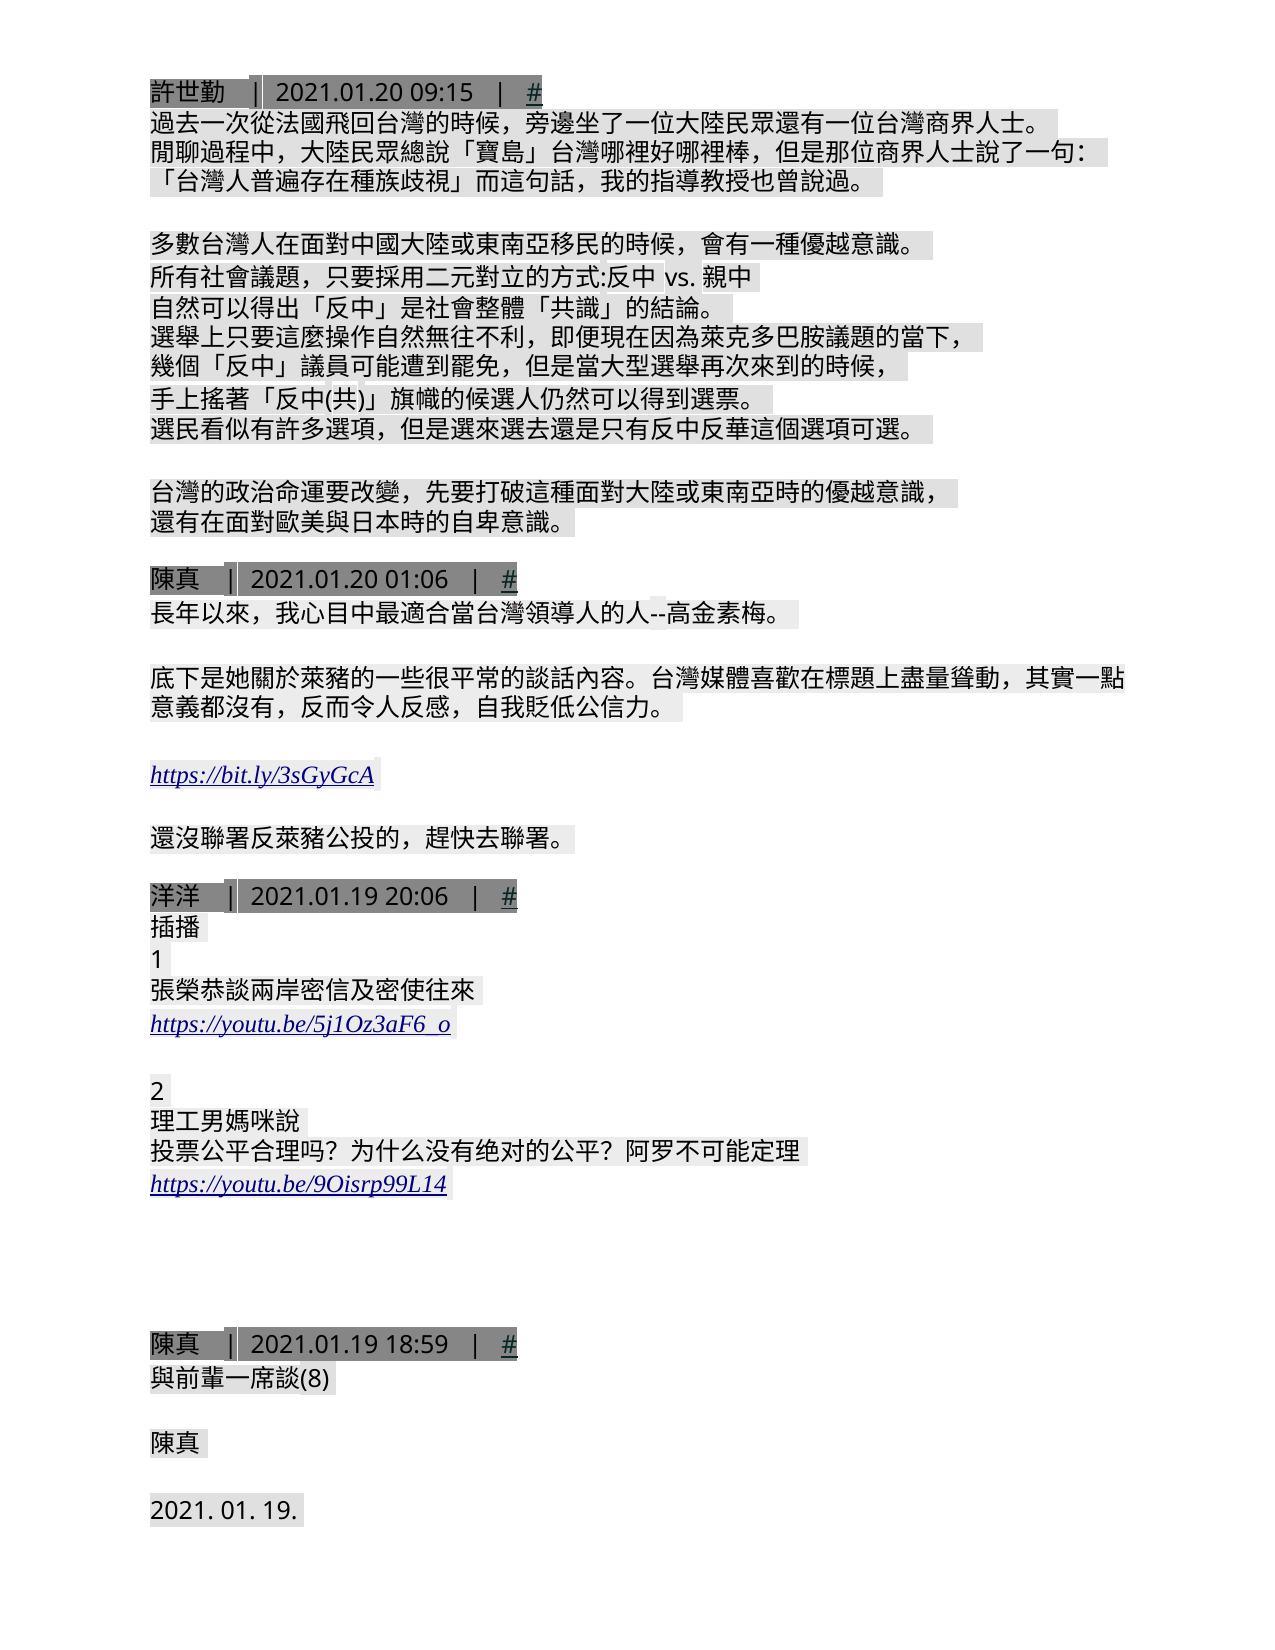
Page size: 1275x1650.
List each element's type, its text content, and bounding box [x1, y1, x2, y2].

text 與前輩一席談(8) 陳真 2021. 01. 19. Lucy 同學，前輩不是來「熄滅」我，而是要我發光發熱，叫我不要只會寫字，也要有行動。雖然我自認為行動已經夠多，但是前輩指的行動是「奪天下」那類行動。所謂「奪天下」，指的就是奪島內政權。他說，至少也要「三分天下」，奪取其中一份。奪權方式當然不是揭竿起義，而是參與選舉。 13. 權力不是目的 我說，奪取權力不應該是一種目的，它頂多只是一種手段，而且不是惟一手段。 前輩伉儷認為，沒有權力，理想怎麼實踐？我舉Noam Chomsky 為例，他並無一官半職，而且被主流媒體長年封殺，卻影響了許多人。 再比方說墨西哥的蒙面俠，游擊隊長，外號叫做 Subcomandante Marcos (副司令馬可士)；永遠蒙著面。他說，「蒙面是為了讓你看見」。但是，根本沒有人知道他是誰，據說是一名哲學家，同時也是詩人；赤子情懷，言語如詩，翻轉概念，極能打動人心，世人稱他是「後現代的切·格瓦拉」。 蒙面俠在墨西哥民間擁有極高聲望，如果他願意參與選舉「奪天下」，權力應是囊中物。但他說，他的理想無須透過權力來實踐。 前輩夫人似乎帶點諷刺地說，「對啊，文字也可以千秋萬世」。我說我從來沒有那樣想，但我能做的也就只是這些了；過去沒做過什麼，就已經搞得家破人亡，身敗名裂；要不是還有醫師身份，早已走投無路。 我說，上個世紀八零年代，「新潮流」至少有兩次想推我參選立委。一次是1986年龍山寺「519反戒嚴綠色行動」之後；我應該是行動中唯一一位大學生，以死相博、抗蔣家，表現英勇；一次是在1989年，我仍是個醫學生，卻被高檢署以企圖「分裂國土」及煽動群眾「推翻政府」的叛亂罪名移送法辦。 在那個黨外群眾激情狂飆的年代，黨外在該選區至少有一席立委的實力，只要我點個頭，肯定就能當選，四方勸進之聲不斷，但我依然拒絕。 很多同志跟我說，當立委有什麼不好？大權在握，「國民黨以後就不敢再動你了」；而且，「光是選舉時的群眾捐款，就會多到讓你花不完」，勸我要懂得「利用身上這些選舉資源」。 所謂「選舉資源」，指的是我的醫學生身份及叛亂案。在那個噤若寒蟬的恐怖年代，同志們說，我若以醫學生身份挺身參選，號召反國民黨，將會激發群眾熱情；再加上被國民黨以叛亂罪迫害，將會捲起一股風潮。 聽了同志們這些勸進說法，其實很反感，同時也更加讓我明白，所謂同志們的所思所想，與我相去甚遠，甚且背道而馳。 當時，我也因此和許多同志翻臉，因為他們不斷透過親黨外的媒體放話造勢，想要藉著我營造一股反國民黨的聲勢，故意說什麼我要步上鄭南榕和詹益樺的腳步，決定以自焚抗拒拘提云云，並且發起各種「聲援」活動。 我跟同志們說，你們不要再造謠了，我根本沒有要自焚，你們這樣故意胡扯，會讓人們以為我陳真敢說不敢做，而且會害死我爸媽，他們會每天擔驚受怕；因為我爸媽了解我的個性，他們會認為我既然這樣講了，就一定會自焚。 而且，我很反感同志們那樣一種所謂「政治迫害」的聲援，我請他們不要再貶低我的人格了。為什麼說是貶低人格呢？因為我既然公開發表聲明說「叛亂，是一個正直公民對不義政權應盡的義務」，何來聲援？何須聲援？就像當兵繳稅是一種義務，當兵繳稅者需要旁人聲援嗎？ 大家懂這意思嗎？既然我認為坐叛亂黑牢只是一種針對不義政權的「公民義務」，為何你們還要聲援我什麼「被迫害」？我理當為我的「反抗」與「不服從」付出代價不是嗎？我怎麼會是什麼「受害者」？ 我不可能出庭受審，不可能陪國民黨玩自欺欺人的法律遊戲，但我也絕不會抗拒坐牢，他們來抓我，我就跟他們走，我不會抗拒，更不會自焚。 同志們應該都聽不懂我到底是在堅持什麼，到底對他們是在生什麼氣，但我也沒法講得更清楚了。就比方說蘇格拉底面對死刑，他可以逃走，但他不肯，他很樂意為自己的言行思想喝下毒酒。你若去聲援他，把他說成一個「被迫害者」，那不是很奇怪，很窩囊嗎？蘇格拉底怎麼會是一個「受害者」那麼沒出息？ 我沒機會跟前輩講這麼多「細節」，因為平常跟人講話，我往往沒有講話的機會，大多時候只能聽。 總之，面對權力，我並非自命清高，而是我不認為透過一己權力的掠奪可以實踐所謂理想，我恐怕反而會被龐雜的立法事務及「選民服務」等技術性問題給淹沒。當然，如果別人志在透過權力實踐其理想，我自然也樂觀其成，沒什麼好反對。 但是，前輩夫人說他們上一次選舉，推舉了四名隸屬小黨的「素人」當選。我不知道這四位是哪四位，只知道其中一位很有名，跟小丑沒兩樣，叫什麼 3Q 哥。我能理解，在這個「民主」年代，越低能越無恥越荒唐的，反而越容易當上政治明星；或是靠賣相也行，例如諸女神男神，能力與人品根本不是所謂「神聖民意」所在乎。 我說，奪權或利益結合不應該是一種政治目標。但是前輩伉儷顯然不認同。他們說，權力就是利益，當然就是要利益結合，才會有力量。但我認為，如果奪權的方式就是投低能選民之所好，迎合台灣日趨下流的政治風氣，不惜選出一些下三濫的低能無良政客，我不知道這種「奪天下」究竟有何意義？ 事實上，我也很鼓勵好人出來參選，像巴勒網有一些人我覺得不妨考慮從政，大大方方打出「反美」與主張「兩岸統一」的旗幟，我會很樂意助選。當然，在這樣一種政治極其敗壞醜惡的綠色鬼島上，好人從政，無異跳火坑，看看韓國瑜的遭遇就知道了。 結論是，奪天下也好，奪手上一隻小滑鼠也罷，怎麼做都行，但不要把手段當成目的，不要出賣初衷。為了權力而犧牲價值犧牲公義，畢竟是荒唐的。 [150, 1361, 1125, 1561]
text 長年以來，我心目中最適合當台灣領導人的人--高金素梅。 底下是她關於萊豬的一些很平常的談話內容。台灣媒體喜歡在標題上盡量聳動，其實一點意義都沒有，反而令人反感，自我貶低公信力。 https://bit.ly/3sGyGcA 還沒聯署反萊豬公投的，趕快去聯署。 [150, 596, 1125, 854]
text 陳真 | 2021.01.20 01:06 | # [150, 562, 1125, 596]
text 插播 1 張榮恭談兩岸密信及密使往來 https://youtu.be/5j1Oz3aF6_o 2 理工男媽咪說 投票公平合理吗？为什么没有绝对的公平？阿罗不可能定理 https://youtu.be/9Oisrp99L14 [150, 913, 1125, 1302]
text 過去一次從法國飛回台灣的時候，旁邊坐了一位大陸民眾還有一位台灣商界人士。 閒聊過程中，大陸民眾總說「寶島」台灣哪裡好哪裡棒，但是那位商界人士說了一句： 「台灣人普遍存在種族歧視」而這句話，我的指導教授也曾說過。 多數台灣人在面對中國大陸或東南亞移民的時候，會有一種優越意識。 所有社會議題，只要採用二元對立的方式:反中 vs. 親中 自然可以得出「反中」是社會整體「共識」的結論。 選舉上只要這麼操作自然無往不利，即便現在因為萊克多巴胺議題的當下， 幾個「反中」議員可能遭到罷免，但是當大型選舉再次來到的時候， 手上搖著「反中(共)」旗幟的候選人仍然可以得到選票。 選民看似有許多選項，但是選來選去還是只有反中反華這個選項可選。 台灣的政治命運要改變，先要打破這種面對大陸或東南亞時的優越意識， 還有在面對歐美與日本時的自卑意識。 [150, 109, 1125, 537]
text 許世勤 | 2021.01.20 09:15 | # [150, 75, 1125, 109]
text 洋洋 | 2021.01.19 20:06 | # [150, 879, 1125, 913]
text 陳真 | 2021.01.19 18:59 | # [150, 1327, 1125, 1361]
